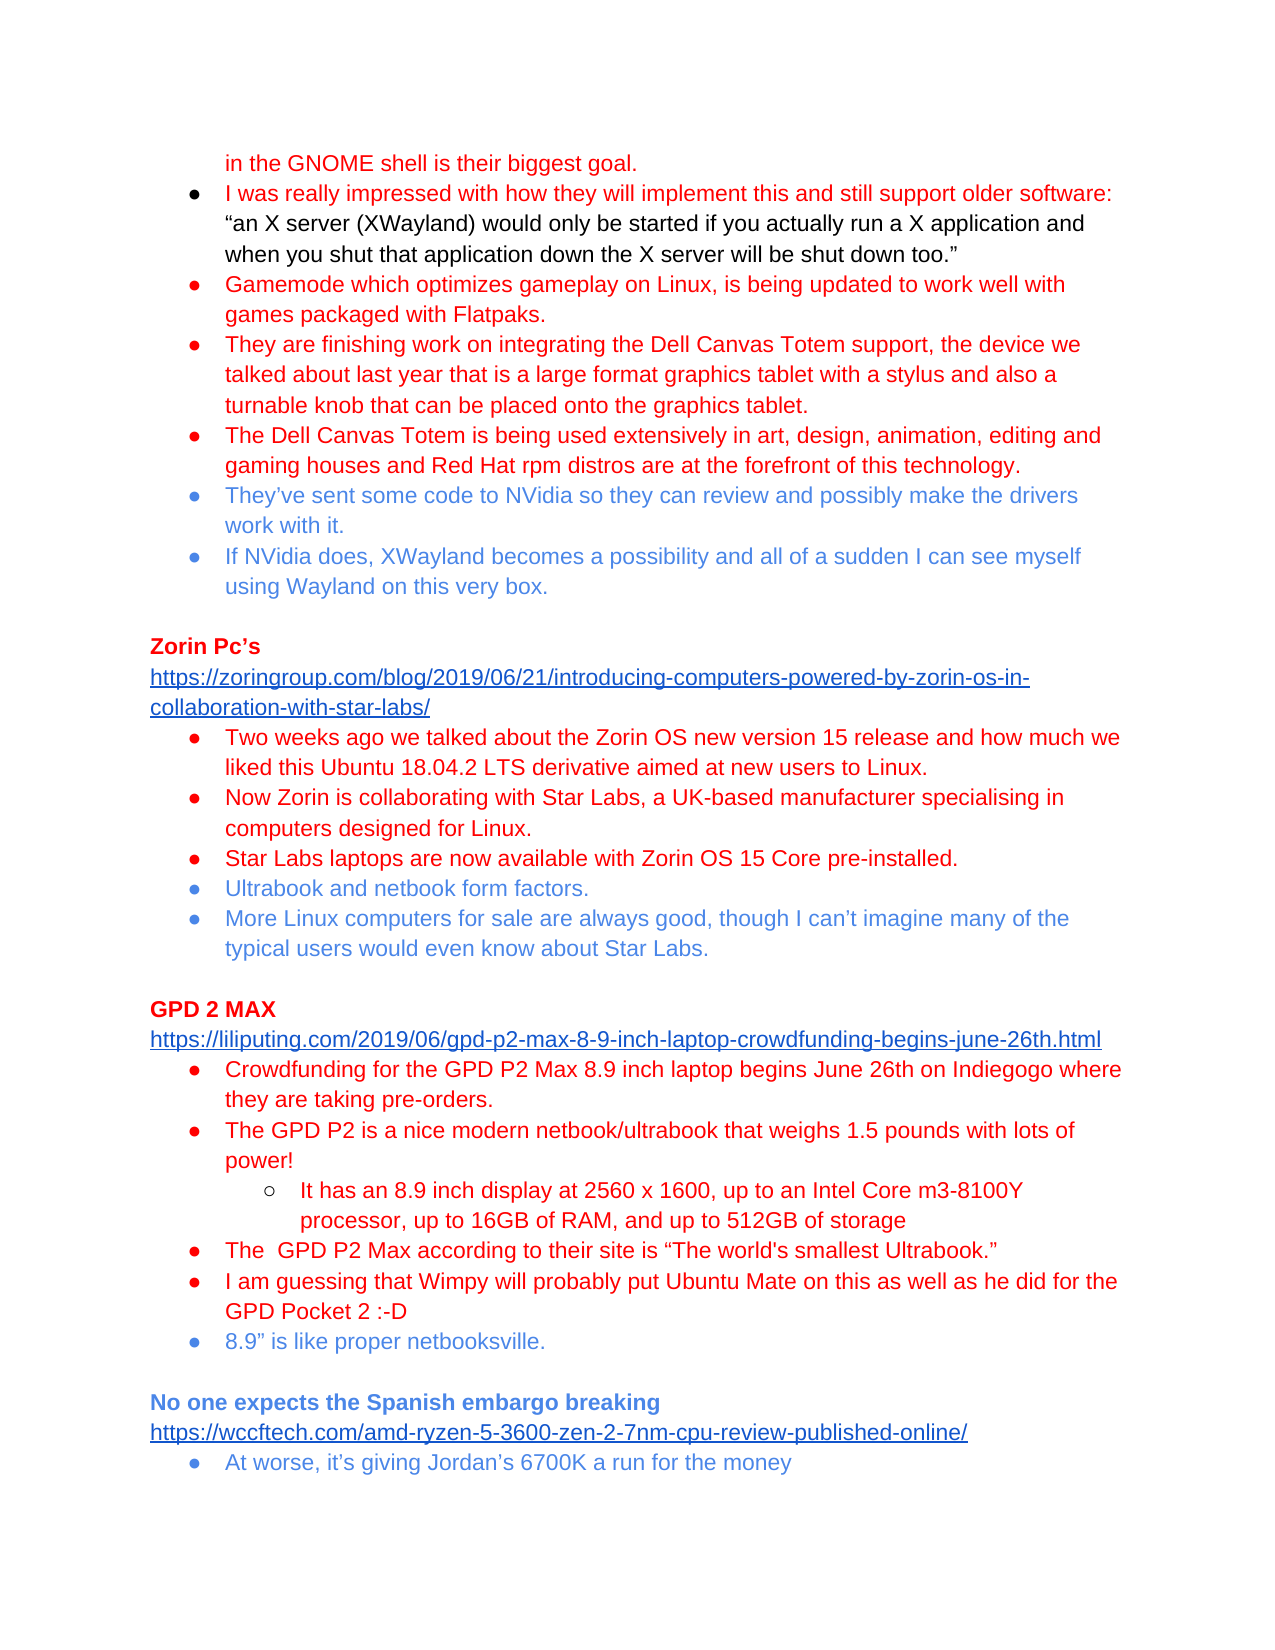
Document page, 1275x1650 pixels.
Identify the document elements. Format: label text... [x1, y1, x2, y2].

list 8.9” is like proper netbooksville. [187, 1328, 1125, 1354]
list Ultrabook and netbook form factors. [187, 875, 1125, 901]
list Crowdfunding for the GPD P2 Max 8.9 inch laptop begins June 26th on Indiegogo where they are taking pre-orders. [187, 1056, 1125, 1113]
text GPD 2 MAX [150, 996, 1125, 1022]
list The GPD P2 is a nice modern netbook/ultrabook that weighs 1.5 pounds with lots of power! [187, 1117, 1125, 1173]
list Star Labs laptops are now available with Zorin OS 15 Core pre-installed. [187, 845, 1125, 871]
text Zorin Pc’s [150, 633, 1125, 660]
text No one expects the Spanish embargo breaking [150, 1388, 1125, 1415]
list If NVidia does, XWayland becomes a possibility and all of a sudden I can see myself using Wayland on this very box. [187, 543, 1125, 599]
list It has an 8.9 inch display at 2560 x 1600, up to an Intel Core m3-8100Y processor, up to 16GB of RAM, and up to 512GB of storage [262, 1177, 1125, 1234]
list I was really impressed with how they will implement this and still support older software: “an X server (XWayland) would only be started if you actually run a X application and when you shut that application down the X server will be shut down too.” [187, 180, 1125, 267]
list I am guessing that Wimpy will probably put Ubuntu Mate on this as well as he did for the GPD Pocket 2 :-D [187, 1268, 1125, 1324]
list The Dell Canvas Totem is being used extensively in art, design, animation, editing and gaming houses and Red Hat rpm distros are at the forefront of this technology. [187, 422, 1125, 478]
text https://wccftech.com/amd-ryzen-5-3600-zen-2-7nm-cpu-review-published-online/ [150, 1419, 1125, 1445]
list Now Zorin is collaborating with Star Labs, a UK-based manufacturer specialising in computers designed for Linux. [187, 784, 1125, 841]
list in the GNOME shell is their biggest goal. [187, 150, 1125, 176]
list More Linux computers for sale are always good, though I can’t imagine many of the typical users would even know about Star Labs. [187, 905, 1125, 962]
text https://liliputing.com/2019/06/gpd-p2-max-8-9-inch-laptop-crowdfunding-begins-june-26th.html [150, 1026, 1125, 1052]
list They are finishing work on integrating the Dell Canvas Totem support, the device we talked about last year that is a large format graphics tablet with a stylus and also a turnable knob that can be placed onto the graphics tablet. [187, 331, 1125, 418]
list At worse, it’s giving Jordan’s 6700K a run for the money [187, 1449, 1125, 1475]
text https://zoringroup.com/blog/2019/06/21/introducing-computers-powered-by-zorin-os-in-collaboration-with-star-labs/ [150, 663, 1125, 720]
list They’ve sent some code to NVidia so they can review and possibly make the drivers work with it. [187, 482, 1125, 539]
list The GPD P2 Max according to their site is “The world's smallest Ultrabook.” [187, 1237, 1125, 1264]
list Gamemode which optimizes gameplay on Linux, is being updated to work well with games packaged with Flatpaks. [187, 271, 1125, 327]
list Two weeks ago we talked about the Zorin OS new version 15 release and how much we liked this Ubuntu 18.04.2 LTS derivative aimed at new users to Linux. [187, 724, 1125, 781]
